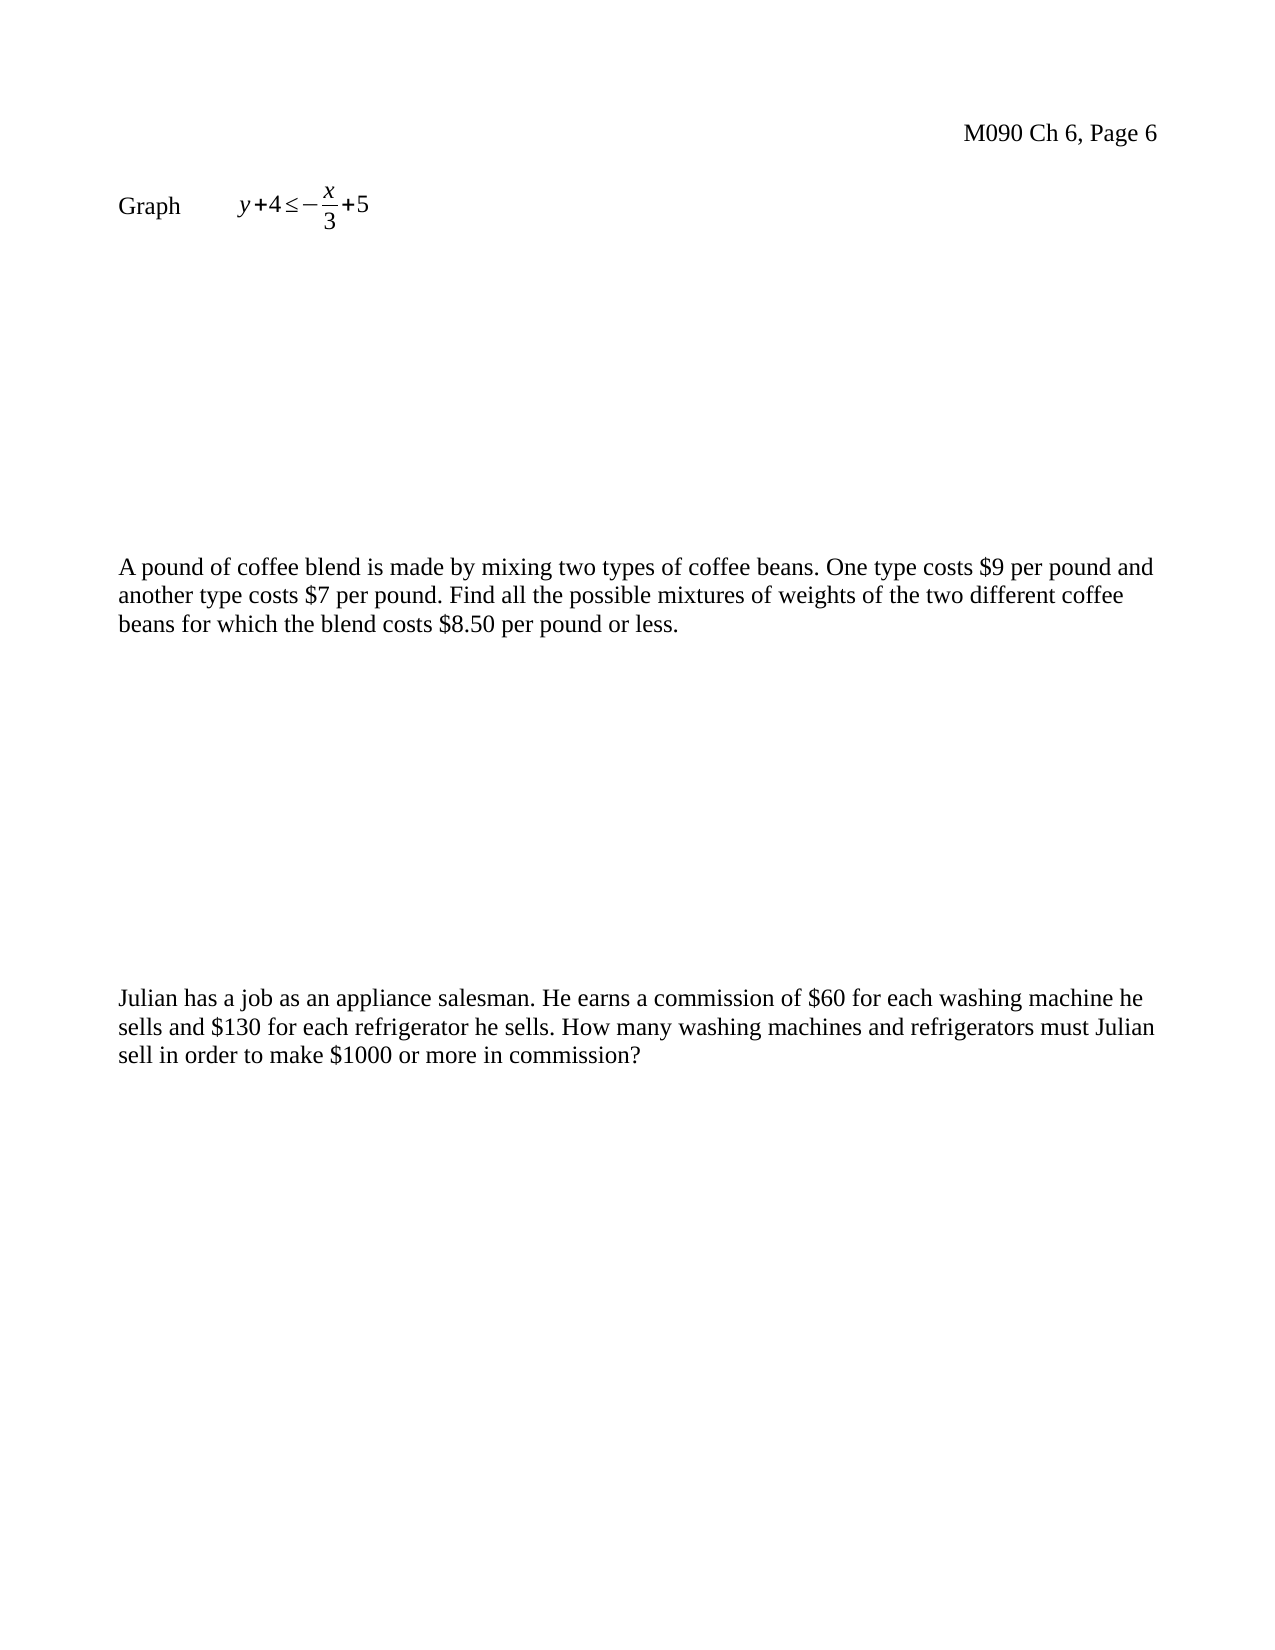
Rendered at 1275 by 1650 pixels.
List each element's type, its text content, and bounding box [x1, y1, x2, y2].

text Graph [118, 176, 1157, 235]
text A pound of coffee blend is made by mixing two types of coffee beans. One type costs $9 per pound and another type costs $7 per pound. Find all the possible mixtures of weights of the two different coffee beans for which the blend costs $8.50 per pound or less. [118, 552, 1157, 638]
text Julian has a job as an appliance salesman. He earns a commission of $60 for each washing machine he sells and $130 for each refrigerator he sells. How many washing machines and refrigerators must Julian sell in order to make $1000 or more in commission? [118, 983, 1157, 1069]
